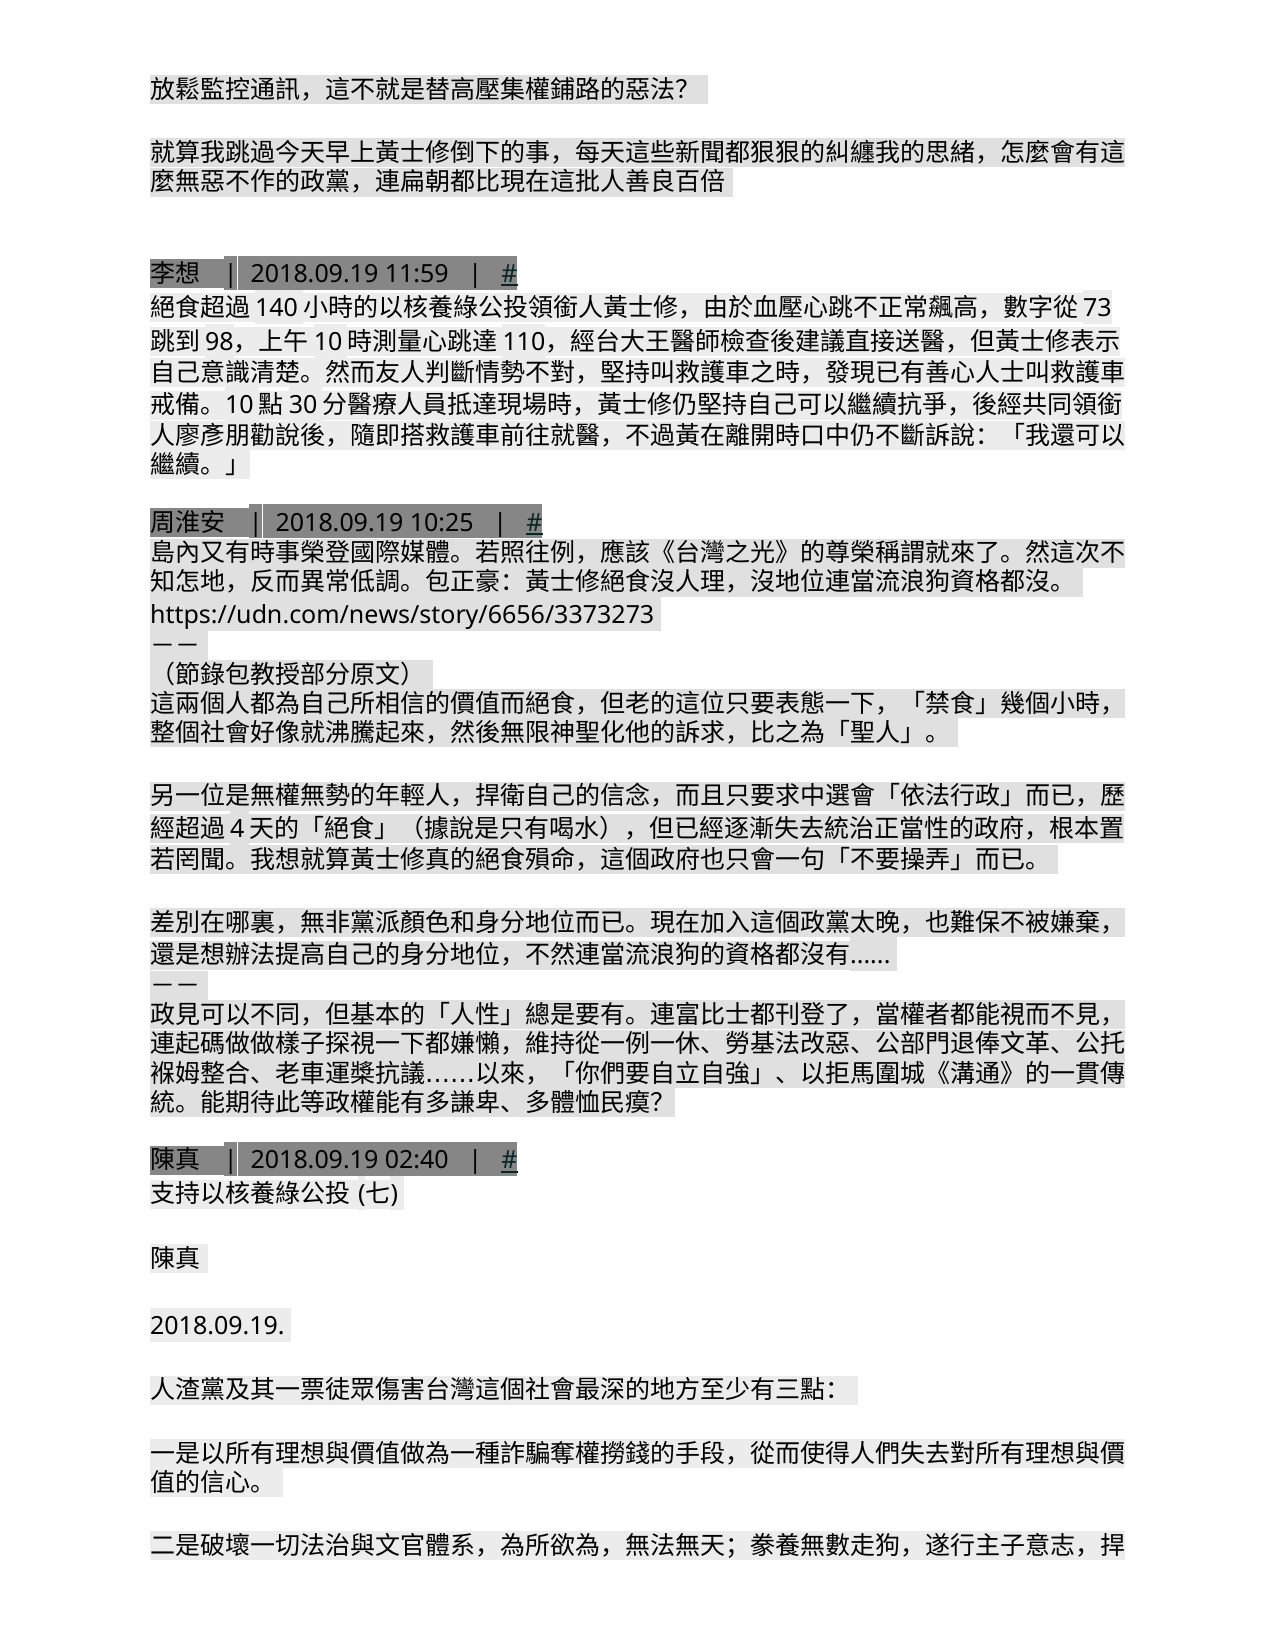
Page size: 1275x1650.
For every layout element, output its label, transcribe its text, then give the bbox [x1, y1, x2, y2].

text 島內又有時事榮登國際媒體。若照往例，應該《台灣之光》的尊榮稱謂就來了。然這次不知怎地，反而異常低調。包正豪：黃士修絕食沒人理，沒地位連當流浪狗資格都沒。 https://udn.com/news/story/6656/3373273 －－ （節錄包教授部分原文） 這兩個人都為自己所相信的價值而絕食，但老的這位只要表態一下，「禁食」幾個小時，整個社會好像就沸騰起來，然後無限神聖化他的訴求，比之為「聖人」。 另一位是無權無勢的年輕人，捍衛自己的信念，而且只要求中選會「依法行政」而已，歷經超過4天的「絕食」（據說是只有喝水），但已經逐漸失去統治正當性的政府，根本置若罔聞。我想就算黃士修真的絕食殞命，這個政府也只會一句「不要操弄」而已。 差別在哪裏，無非黨派顏色和身分地位而已。現在加入這個政黨太晚，也難保不被嫌棄，還是想辦法提高自己的身分地位，不然連當流浪狗的資格都沒有...... －－ 政見可以不同，但基本的「人性」總是要有。連富比士都刊登了，當權者都能視而不見，連起碼做做樣子探視一下都嫌懶，維持從一例一休、勞基法改惡、公部門退俸文革、公托褓姆整合、老車運槳抗議……以來，「你們要自立自強」、以拒馬圍城《溝通》的一貫傳統。能期待此等政權能有多謙卑、多體恤民瘼？ [150, 538, 1125, 1117]
text 放鬆監控通訊，這不就是替高壓集權鋪路的惡法？ 就算我跳過今天早上黃士修倒下的事，每天這些新聞都狠狠的糾纏我的思緒，怎麼會有這麼無惡不作的政黨，連扁朝都比現在這批人善良百倍 [150, 75, 1125, 231]
text 周淮安 | 2018.09.19 10:25 | # [150, 504, 1125, 538]
text 支持以核養綠公投 (七) 陳真 2018.09.19. 人渣黨及其一票徒眾傷害台灣這個社會最深的地方至少有三點： 一是以所有理想與價值做為一種詐騙奪權撈錢的手段，從而使得人們失去對所有理想與價值的信心。 二是破壞一切法治與文官體系，為所欲為，無法無天；豢養無數走狗，遂行主子意志，捍衛主子利益。於是政府不見了，只剩幫派與走狗，誘之以利，誘之以權位，驅使人們以充當走狗為榮。 三就更不用說了，那就是完全無法無天的全面性貪污及掏空台灣，賣官鬻爵，搶佔權位，私相授受，近親繁殖。整個國家的一切資源全盤佔有，就地分贓；順我者昌，逆我者亡。 一與三不說，光說二。你看，到處是擁有無上權力、超越司法的各種黑機關，幹它X的什麼不當黨產什麼會，幹它X的什麼轉型正義什麼碗糕會，什麼促轉條例，什麼NCC，乃至整個檢調司法系統，完全擺明就是充當東廠走狗組織。 對此我不意外，我比較意外的是走狗們居然爭相當走狗之餘，竟紛紛以當走狗為榮。 我看市面上的一些來自藍營的所謂檢討或批評，實在聽不下去。比方說什麼 "呼籲蔡總統應該糾正此一現象，以免傷害人們對政府的信任" 云云。媽的，有這麼蠢的在野黨，人渣黨能不人渣嗎？那就好像對詐騙集團的首腦說："我要鄭重呼籲您應糾正此一詐騙行為，以免傷害人們對你們的信任。" 東廠走狗現象恰恰就是人渣黨的本質，恰恰就是他所積極想要全面創造的一種社會形式，你還呼籲他什麼跟什麼呢？ 至於黃士修所提的這個公投案，明明交件時間還沒到，人渣黨為了堵你，就趕緊宣佈提前交件，然後講一些完全狗屁不通的鳥話，拒絕分批收件，什麼二次收件是違法，胡說八道一通，連這麼無聊的鳥話也說得出口，我真服了這群走狗。可以交件，也可以補件，但就是不能現在補？否則就是違法？違了什麼法？狗官們自己也說不出來，擺明就是想把你拖延到讓你無法與大選合併舉行。 對此我不意外，畢竟人渣黨不幹人渣幹的事，那還叫做人渣黨嗎？比較可悲的是：台灣這個社會，一切理想與價值全被綁架，全盤綠化成為一種鬥爭工具。明明一點問題也沒有，綠的這一方的人卻總是能無中生有，無限高唱各種所謂神聖偉大的理想，例如什麼程序正義與民主價值等等，透過無數的造謠與抹黑，把你搞得天翻地覆，臭不可聞。 至於藍營或非綠陣營這一邊的人，卻好像木乃伊一樣，不管對方如何離譜荒唐骯髒齷齪的事，他好像都不會有任何反應。今天要是藍綠對調，什麼中選會什麼黨產會什麼中央黨部，保證老早被砸爛。 當然不一定要如此激烈，但是，做為一個人應有的一點義憤總該有吧？ 一個人禁食七天之後，身體健康會有嚴重傷害，甚至會有不可逆的傷害產生，也就是說，可能會永久性地傷害一些重要器官。士修老弟有必要付出如此巨大之代價嗎？ 你看，當年我若傻傻地跟著鄭南榕和詹益樺去自焚了，現在肯定成為人渣黨藉以謀財奪權的工具，值得嗎？我就算地下幽魂氣得七竅生煙，也拿人渣黨沒輒。 我的意思是說，生命與健康乃是自身便具有所謂 "絕對價值" 或 "內在價值" 的東西，惟有絕對之物，例如情感，方能與之匹配。古往今來，"以命相許" 之所以動人，也正因為如此。命之所在，價值之所在。我並不認為所謂民主或程序正義或自由等等這些缺乏必然內在價值的東西值得以命相許。 總之，來日方長。 最近因為長期嚴重過勞，大病一場，至今未癒；天天撐著38、39度的高燒看門診，我不敢正眼看病人，因為自覺比每個前來就診的病人還憔悴。好不容易今晚能有機會睡上六、七個鐘頭，但我這些天一直為你數著日子，一天兩天三天地數，數得煩，心裏有話，於是就犧牲今晚難得的睡眠，硬是撐著病懨懨的身子起床，把心裏話寫下來，希望你停止禁食，彥朋也請別接棒了。 [150, 1176, 1125, 1560]
text 李想 | 2018.09.19 11:59 | # [150, 256, 1125, 290]
text 陳真 | 2018.09.19 02:40 | # [150, 1142, 1125, 1176]
text 絕食超過140小時的以核養綠公投領銜人黃士修，由於血壓心跳不正常飆高，數字從73跳到98，上午10時測量心跳達110，經台大王醫師檢查後建議直接送醫，但黃士修表示自己意識清楚。然而友人判斷情勢不對，堅持叫救護車之時，發現已有善心人士叫救護車戒備。10點30分醫療人員抵達現場時，黃士修仍堅持自己可以繼續抗爭，後經共同領銜人廖彥朋勸說後，隨即搭救護車前往就醫，不過黃在離開時口中仍不斷訴說：「我還可以繼續。」 [150, 290, 1125, 479]
